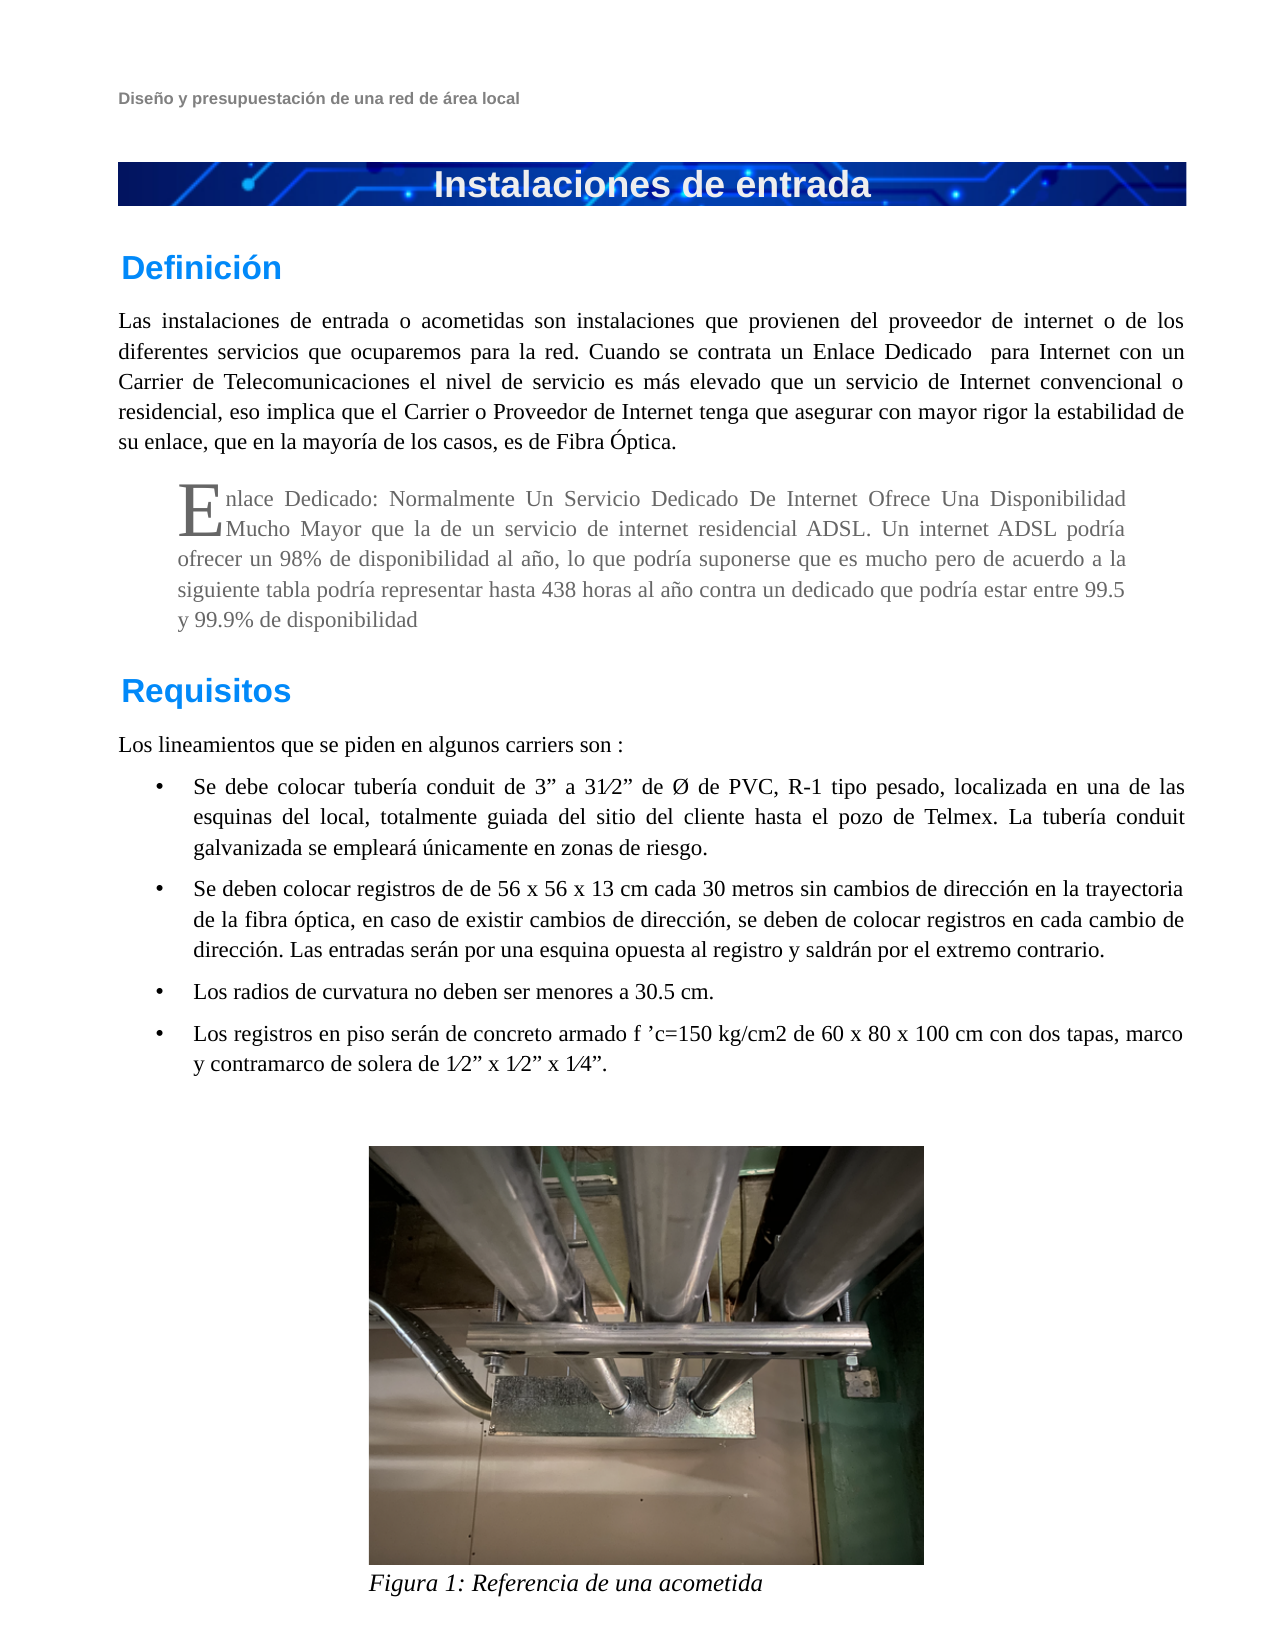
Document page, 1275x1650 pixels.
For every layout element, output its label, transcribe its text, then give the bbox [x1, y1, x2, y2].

list Los registros en piso serán de concreto armado f ’c=150 kg/cm2 de 60 x 80 x 100 cm con dos tapas, marco y contramarco de solera de 1⁄2” x 1⁄2” x 1⁄4”. [156, 1020, 1186, 1076]
text Figura 1: Referencia de una acometida [369, 1565, 924, 1597]
subtitle Definición [118, 245, 1186, 289]
subtitle Instalaciones de entrada [118, 162, 1186, 205]
list Se debe colocar tubería conduit de 3” a 31⁄2” de Ø de PVC, R-1 tipo pesado, localizada en una de las esquinas del local, totalmente guiada del sitio del cliente hasta el pozo de Telmex. La tubería conduit galvanizada se empleará únicamente en zonas de riesgo. [156, 773, 1186, 860]
text Los lineamientos que se piden en algunos carriers son : [118, 731, 1186, 757]
text Las instalaciones de entrada o acometidas son instalaciones que provienen del proveedor de internet o de los diferentes servicios que ocuparemos para la red. Cuando se contrata un Enlace Dedicado para Internet con un Carrier de Telecomunicaciones el nivel de servicio es más elevado que un servicio de Internet convencional o residencial, eso implica que el Carrier o Proveedor de Internet tenga que asegurar con mayor rigor la estabilidad de su enlace, que en la mayoría de los casos, es de Fibra Óptica. [118, 308, 1186, 455]
subtitle Requisitos [118, 669, 1186, 713]
text Enlace Dedicado: Normalmente Un Servicio Dedicado De Internet Ofrece Una Disponibilidad Mucho Mayor que la de un servicio de internet residencial ADSL. Un internet ADSL podría ofrecer un 98% de disponibilidad al año, lo que podría suponerse que es mucho pero de acuerdo a la siguiente tabla podría representar hasta 438 horas al año contra un dedicado que podría estar entre 99.5 y 99.9% de disponibilidad [177, 485, 1127, 632]
list Los radios de curvatura no deben ser menores a 30.5 cm. [156, 978, 1186, 1004]
list Se deben colocar registros de de 56 x 56 x 13 cm cada 30 metros sin cambios de dirección en la trayectoria de la fibra óptica, en caso de existir cambios de dirección, se deben de colocar registros en cada cambio de dirección. Las entradas serán por una esquina opuesta al registro y saldrán por el extremo contrario. [156, 876, 1186, 962]
picture [368, 1146, 924, 1565]
